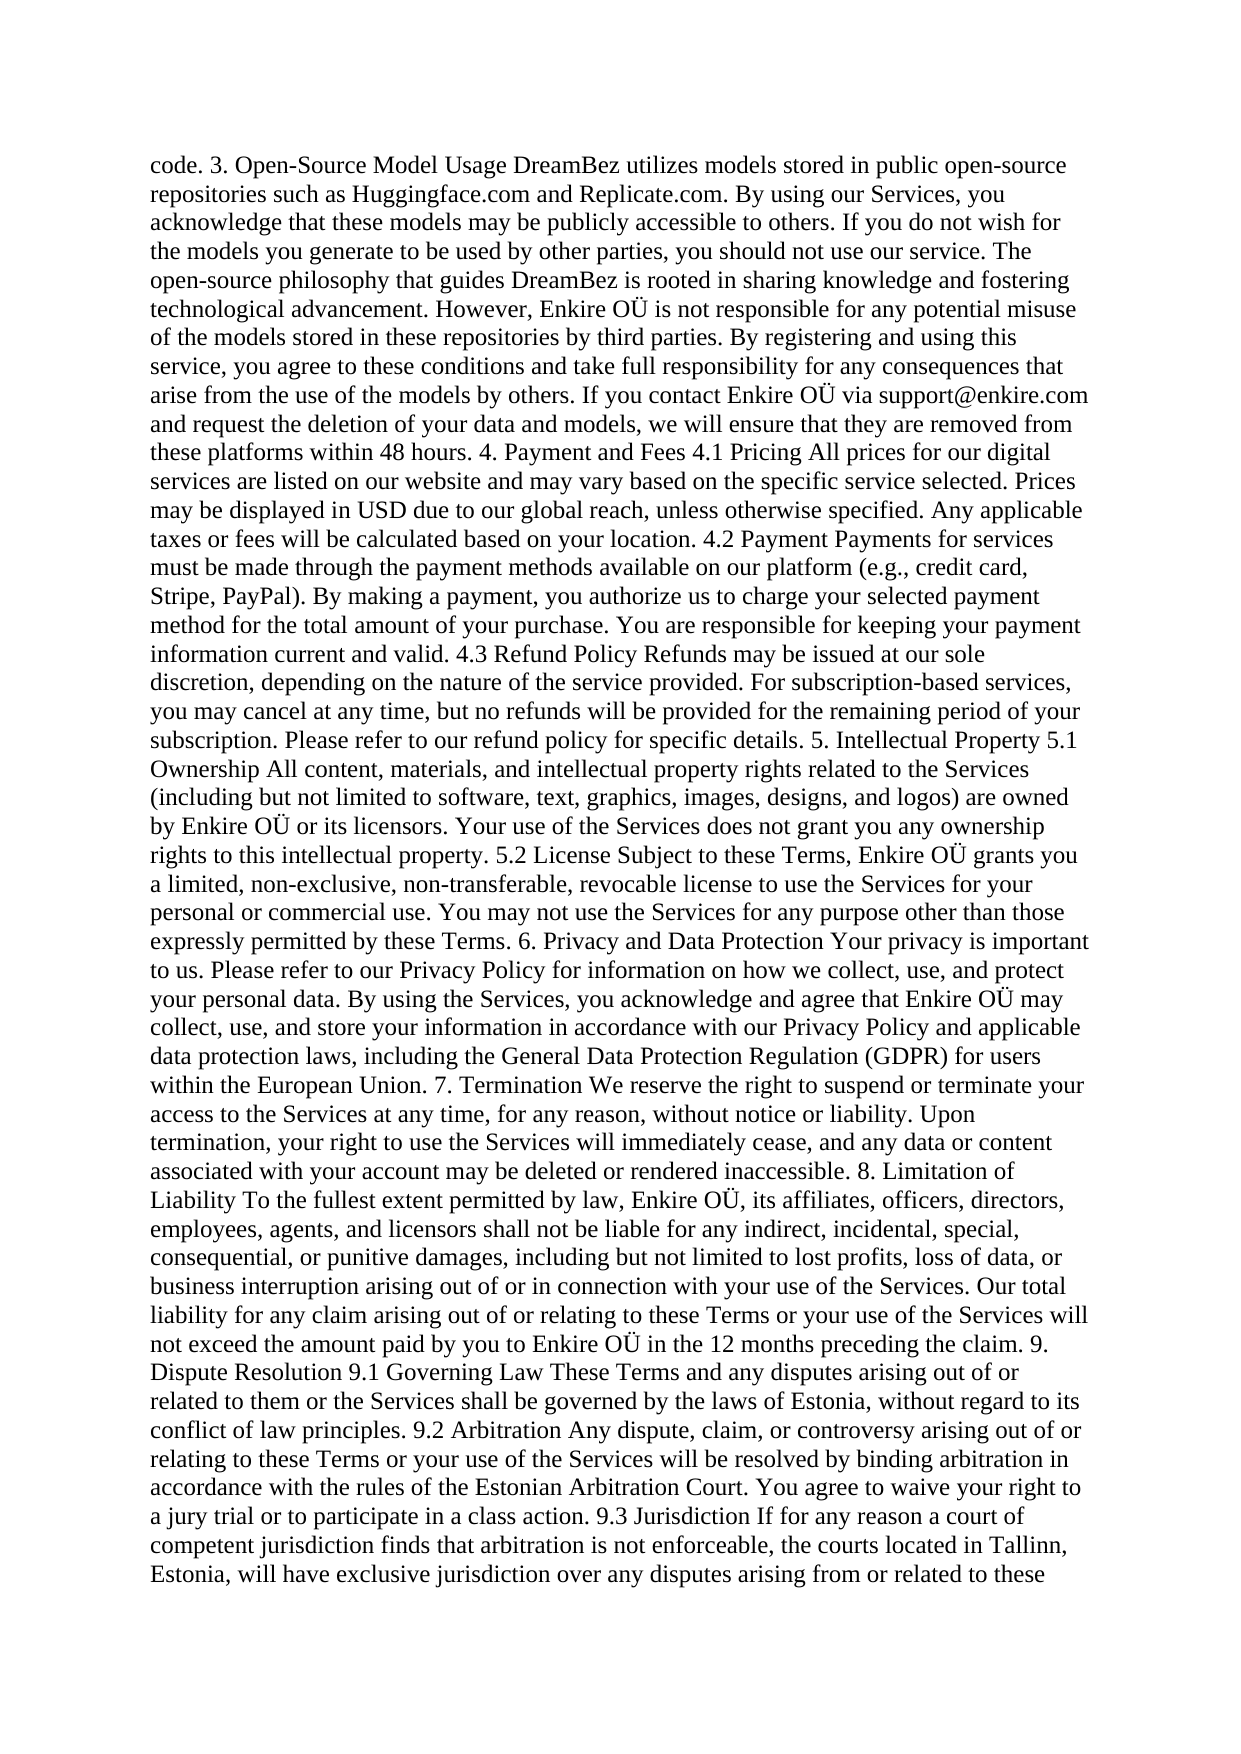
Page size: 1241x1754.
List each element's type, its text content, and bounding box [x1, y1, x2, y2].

text code. 3. Open-Source Model Usage DreamBez utilizes models stored in public open-source repositories such as Huggingface.com and Replicate.com. By using our Services, you acknowledge that these models may be publicly accessible to others. If you do not wish for the models you generate to be used by other parties, you should not use our service. The open-source philosophy that guides DreamBez is rooted in sharing knowledge and fostering technological advancement. However, Enkire OÜ is not responsible for any potential misuse of the models stored in these repositories by third parties. By registering and using this service, you agree to these conditions and take full responsibility for any consequences that arise from the use of the models by others. If you contact Enkire OÜ via support@enkire.com and request the deletion of your data and models, we will ensure that they are removed from these platforms within 48 hours. 4. Payment and Fees 4.1 Pricing All prices for our digital services are listed on our website and may vary based on the specific service selected. Prices may be displayed in USD due to our global reach, unless otherwise specified. Any applicable taxes or fees will be calculated based on your location. 4.2 Payment Payments for services must be made through the payment methods available on our platform (e.g., credit card, Stripe, PayPal). By making a payment, you authorize us to charge your selected payment method for the total amount of your purchase. You are responsible for keeping your payment information current and valid. 4.3 Refund Policy Refunds may be issued at our sole discretion, depending on the nature of the service provided. For subscription-based services, you may cancel at any time, but no refunds will be provided for the remaining period of your subscription. Please refer to our refund policy for specific details. 5. Intellectual Property 5.1 Ownership All content, materials, and intellectual property rights related to the Services (including but not limited to software, text, graphics, images, designs, and logos) are owned by Enkire OÜ or its licensors. Your use of the Services does not grant you any ownership rights to this intellectual property. 5.2 License Subject to these Terms, Enkire OÜ grants you a limited, non-exclusive, non-transferable, revocable license to use the Services for your personal or commercial use. You may not use the Services for any purpose other than those expressly permitted by these Terms. 6. Privacy and Data Protection Your privacy is important to us. Please refer to our Privacy Policy for information on how we collect, use, and protect your personal data. By using the Services, you acknowledge and agree that Enkire OÜ may collect, use, and store your information in accordance with our Privacy Policy and applicable data protection laws, including the General Data Protection Regulation (GDPR) for users within the European Union. 7. Termination We reserve the right to suspend or terminate your access to the Services at any time, for any reason, without notice or liability. Upon termination, your right to use the Services will immediately cease, and any data or content associated with your account may be deleted or rendered inaccessible. 8. Limitation of Liability To the fullest extent permitted by law, Enkire OÜ, its affiliates, officers, directors, employees, agents, and licensors shall not be liable for any indirect, incidental, special, consequential, or punitive damages, including but not limited to lost profits, loss of data, or business interruption arising out of or in connection with your use of the Services. Our total liability for any claim arising out of or relating to these Terms or your use of the Services will not exceed the amount paid by you to Enkire OÜ in the 12 months preceding the claim. 9. Dispute Resolution 9.1 Governing Law These Terms and any disputes arising out of or related to them or the Services shall be governed by the laws of Estonia, without regard to its conflict of law principles. 9.2 Arbitration Any dispute, claim, or controversy arising out of or relating to these Terms or your use of the Services will be resolved by binding arbitration in accordance with the rules of the Estonian Arbitration Court. You agree to waive your right to a jury trial or to participate in a class action. 9.3 Jurisdiction If for any reason a court of competent jurisdiction finds that arbitration is not enforceable, the courts located in Tallinn, Estonia, will have exclusive jurisdiction over any disputes arising from or related to these [150, 150, 1090, 1587]
